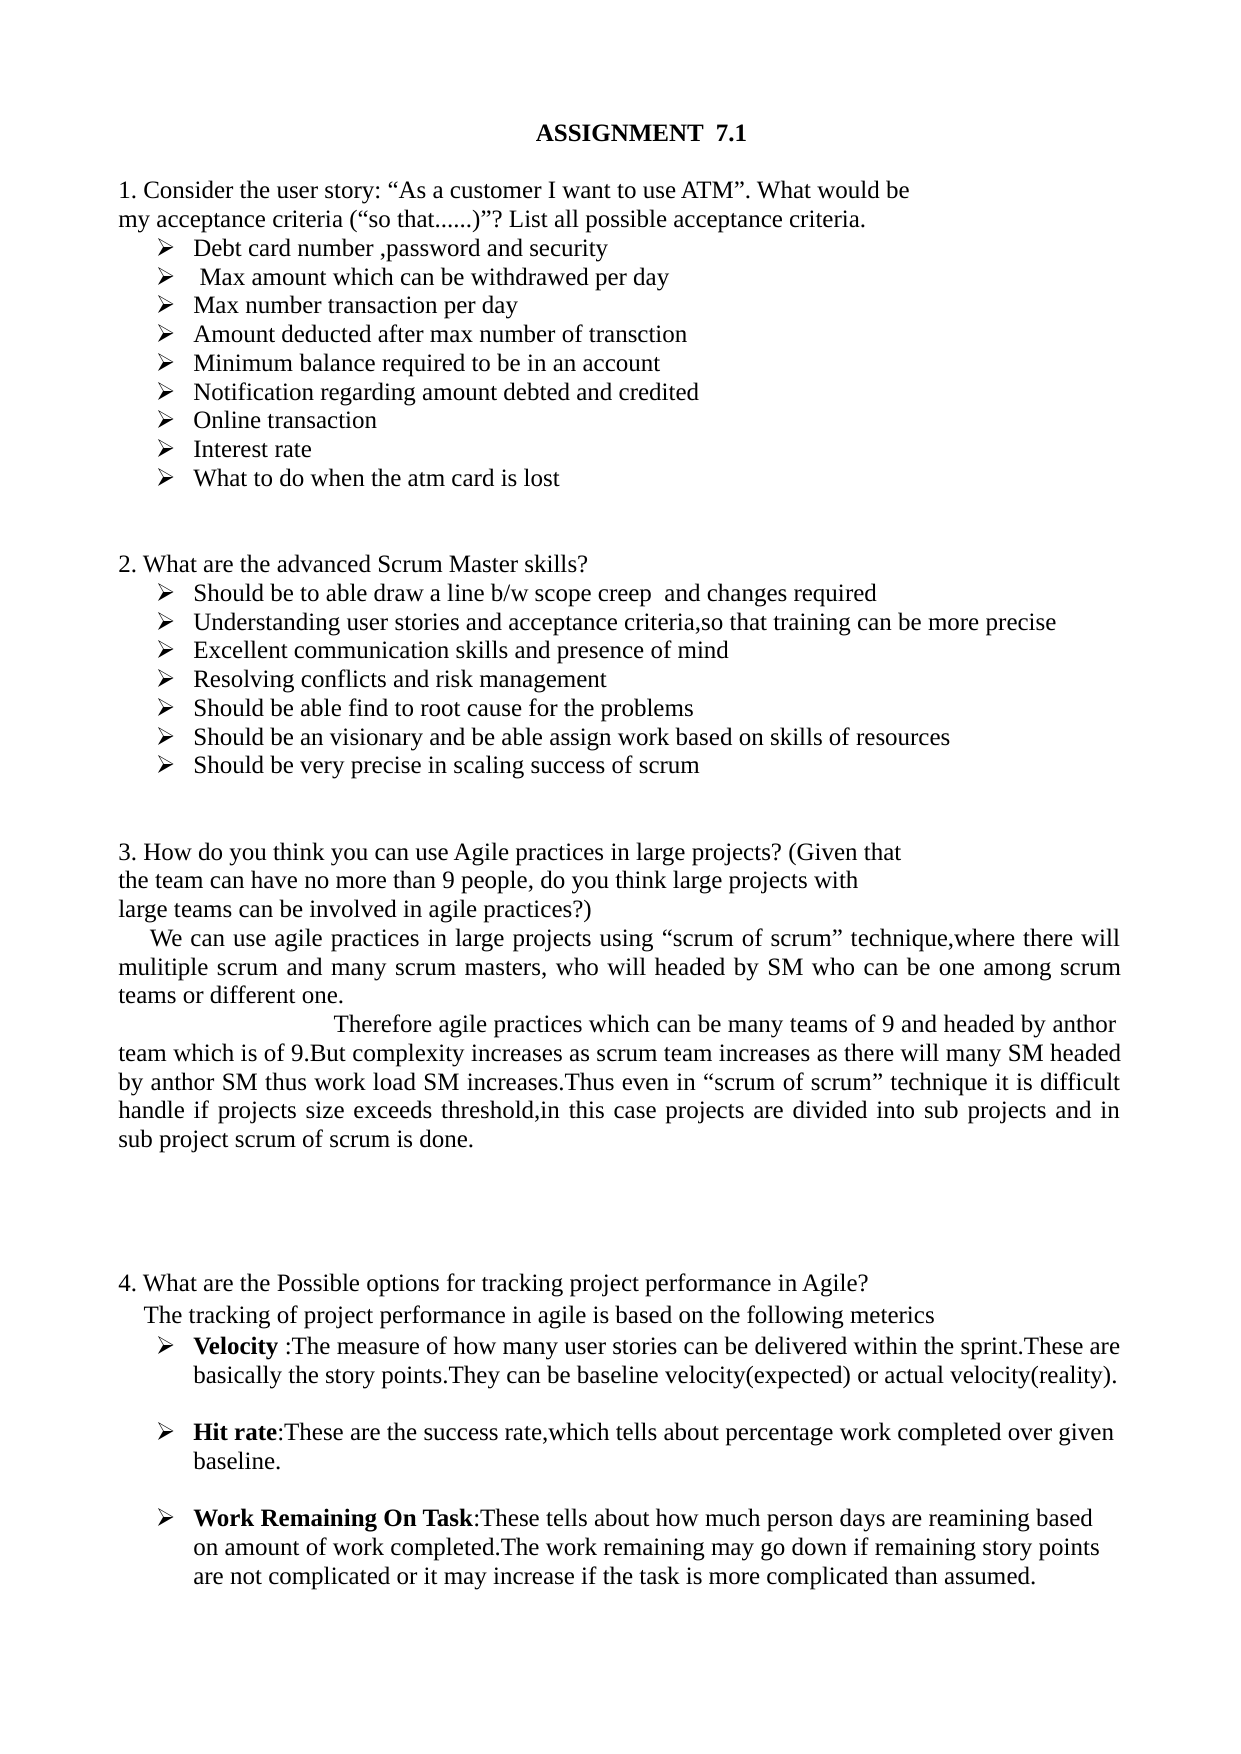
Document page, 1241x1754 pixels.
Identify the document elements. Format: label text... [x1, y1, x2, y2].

text 3. How do you think you can use Agile practices in large projects? (Given that [118, 837, 1122, 866]
list Work Remaining On Task:These tells about how much person days are reamining based on amount of work completed.The work remaining may go down if remaining story points are not complicated or it may increase if the task is more complicated than assumed. [156, 1503, 1122, 1590]
text We can use agile practices in large projects using “scrum of scrum” technique,where there will mulitiple scrum and many scrum masters, who will headed by SM who can be one among scrum teams or different one. [118, 923, 1122, 1009]
list Should be very precise in scaling success of scrum [156, 751, 1122, 779]
list Online transaction [156, 406, 1122, 434]
list Resolving conflicts and risk management [156, 664, 1122, 693]
list Should be able find to root cause for the problems [156, 693, 1122, 722]
list Interest rate [156, 434, 1122, 463]
text my acceptance criteria (“so that......)”? List all possible acceptance criteria. [118, 204, 1122, 233]
list Max number transaction per day [156, 291, 1122, 319]
list Notification regarding amount debted and credited [156, 377, 1122, 406]
text 2. What are the advanced Scrum Master skills? [118, 549, 1122, 578]
list Debt card number ,password and security [156, 233, 1122, 262]
list Velocity :The measure of how many user stories can be delivered within the sprint.These are basically the story points.They can be baseline velocity(expected) or actual velocity(reality). [156, 1331, 1122, 1388]
list Amount deducted after max number of transction [156, 319, 1122, 348]
list Max amount which can be withdrawed per day [156, 262, 1122, 291]
text 1. Consider the user story: “As a customer I want to use ATM”. What would be [118, 176, 1122, 204]
text large teams can be involved in agile practices?) [118, 894, 1122, 923]
list Hit rate:These are the success rate,which tells about percentage work completed over given baseline. [156, 1417, 1122, 1475]
text Therefore agile practices which can be many teams of 9 and headed by anthor team which is of 9.But complexity increases as scrum team increases as there will many SM headed by anthor SM thus work load SM increases.Thus even in “scrum of scrum” technique it is difficult handle if projects size exceeds threshold,in this case projects are divided into sub projects and in sub project scrum of scrum is done. [118, 1009, 1122, 1153]
list Excellent communication skills and presence of mind [156, 636, 1122, 664]
text ASSIGNMENT 7.1 [118, 118, 1122, 147]
text The tracking of project performance in agile is based on the following meterics [118, 1297, 1122, 1331]
list Minimum balance required to be in an account [156, 348, 1122, 377]
text 4. What are the Possible options for tracking project performance in Agile? [118, 1268, 1122, 1297]
list Understanding user stories and acceptance criteria,so that training can be more precise [156, 607, 1122, 636]
list What to do when the atm card is lost [156, 463, 1122, 492]
list Should be an visionary and be able assign work based on skills of resources [156, 722, 1122, 751]
text the team can have no more than 9 people, do you think large projects with [118, 866, 1122, 894]
list Should be to able draw a line b/w scope creep and changes required [156, 578, 1122, 607]
